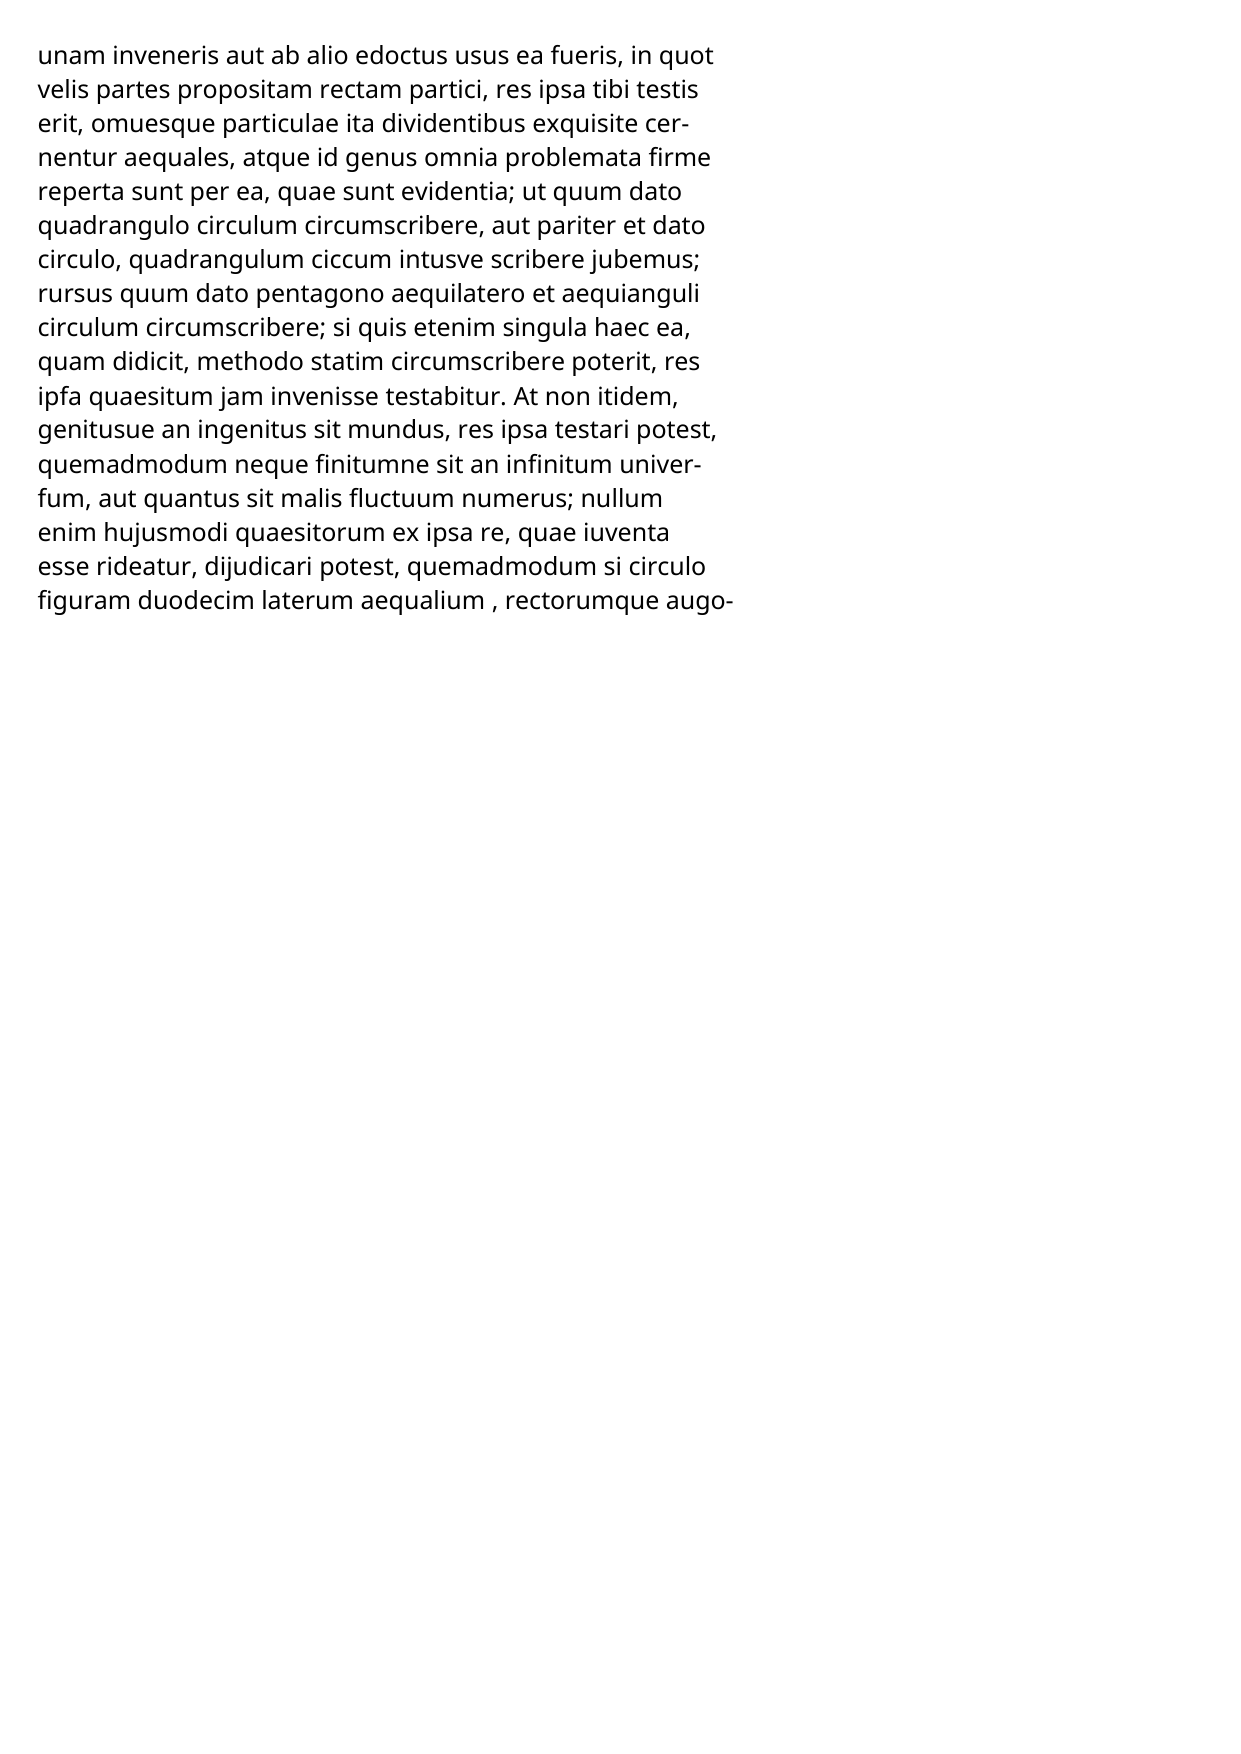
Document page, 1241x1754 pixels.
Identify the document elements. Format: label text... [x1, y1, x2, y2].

text unam inveneris aut ab alio edoctus usus ea fueris, in quot velis partes propositam rectam partici, res ipsa tibi testis erit, omuesque particulae ita dividentibus exquisite cer- nentur aequales, atque id genus omnia problemata firme reperta sunt per ea, quae sunt evidentia; ut quum dato quadrangulo circulum circumscribere, aut pariter et dato circulo, quadrangulum ciccum intusve scribere jubemus; rursus quum dato pentagono aequilatero et aequianguli circulum circumscribere; si quis etenim singula haec ea, quam didicit, methodo statim circumscribere poterit, res ipfa quaesitum jam invenisse testabitur. At non itidem, genitusue an ingenitus sit mundus, res ipsa testari potest, quemadmodum neque finitumne sit an infinitum univer- fum, aut quantus sit malis fluctuum numerus; nullum enim hujusmodi quaesitorum ex ipsa re, quae iuventa esse rideatur, dijudicari potest, quemadmodum si circulo figuram duodecim laterum aequalium , rectorumque augo- [37, 37, 1203, 617]
